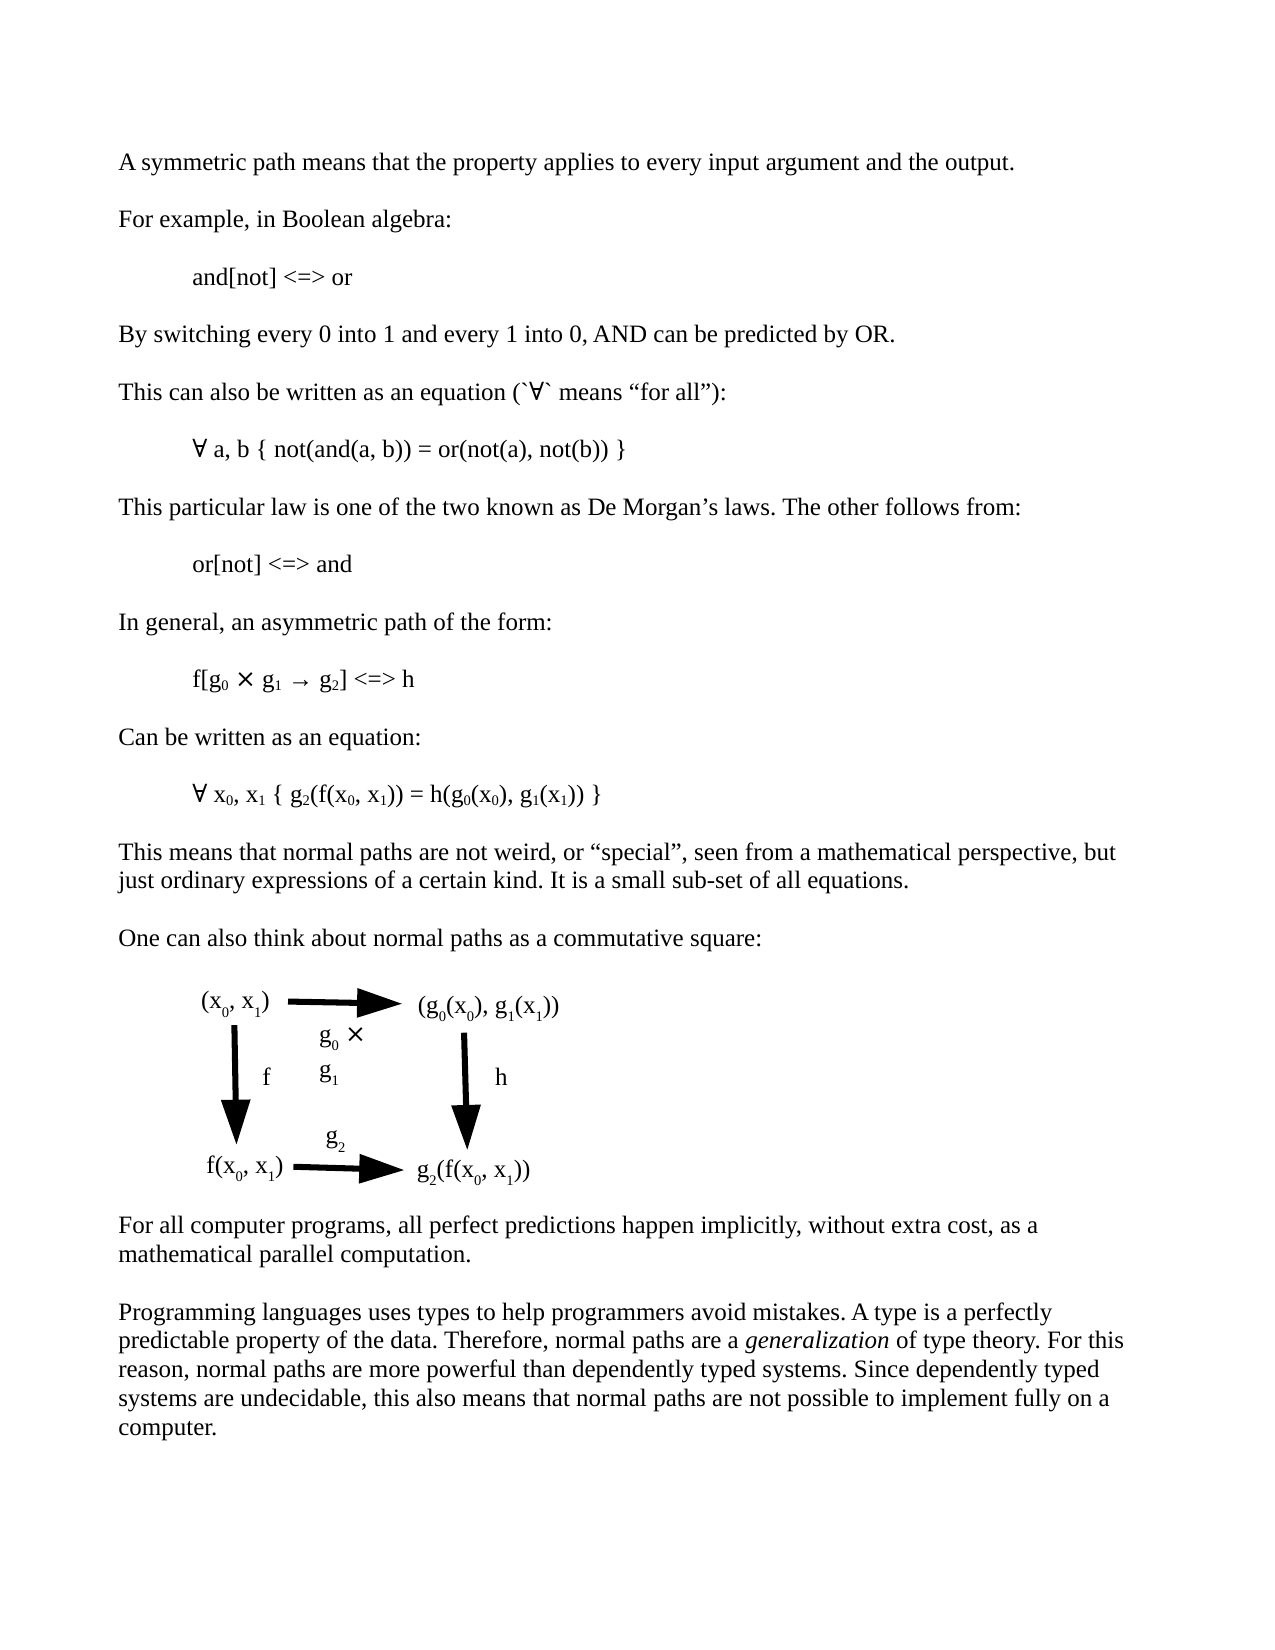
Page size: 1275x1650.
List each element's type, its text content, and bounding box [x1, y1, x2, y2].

text f[g0 ⨯ g1 → g2] <=> h [118, 664, 1157, 693]
text A symmetric path means that the property applies to every input argument and the output. [118, 147, 1157, 176]
text This particular law is one of the two known as De Morgan’s laws. The other follows from: [118, 492, 1157, 521]
text Programming languages uses types to help programmers avoid mistakes. A type is a perfectly predictable property of the data. Therefore, normal paths are a generalization of type theory. For this reason, normal paths are more powerful than dependently typed systems. Since dependently typed systems are undecidable, this also means that normal paths are not possible to implement fully on a computer. [118, 1297, 1157, 1441]
text or[not] <=> and [118, 549, 1157, 578]
text This means that normal paths are not weird, or “special”, seen from a mathematical perspective, but just ordinary expressions of a certain kind. It is a small sub-set of all equations. [118, 837, 1157, 894]
text ∀ x0, x1 { g2(f(x0, x1)) = h(g0(x0), g1(x1)) } [118, 779, 1157, 808]
text Can be written as an equation: [118, 722, 1157, 751]
text For example, in Boolean algebra: [118, 204, 1157, 233]
text By switching every 0 into 1 and every 1 into 0, AND can be predicted by OR. [118, 319, 1157, 348]
text This can also be written as an equation (`∀` means “for all”): [118, 377, 1157, 406]
text In general, an asymmetric path of the form: [118, 607, 1157, 636]
text One can also think about normal paths as a commutative square: [118, 923, 1157, 952]
text and[not] <=> or [118, 262, 1157, 291]
text ∀ a, b { not(and(a, b)) = or(not(a), not(b)) } [118, 434, 1157, 463]
text For all computer programs, all perfect predictions happen implicitly, without extra cost, as a mathematical parallel computation. [118, 1211, 1157, 1268]
